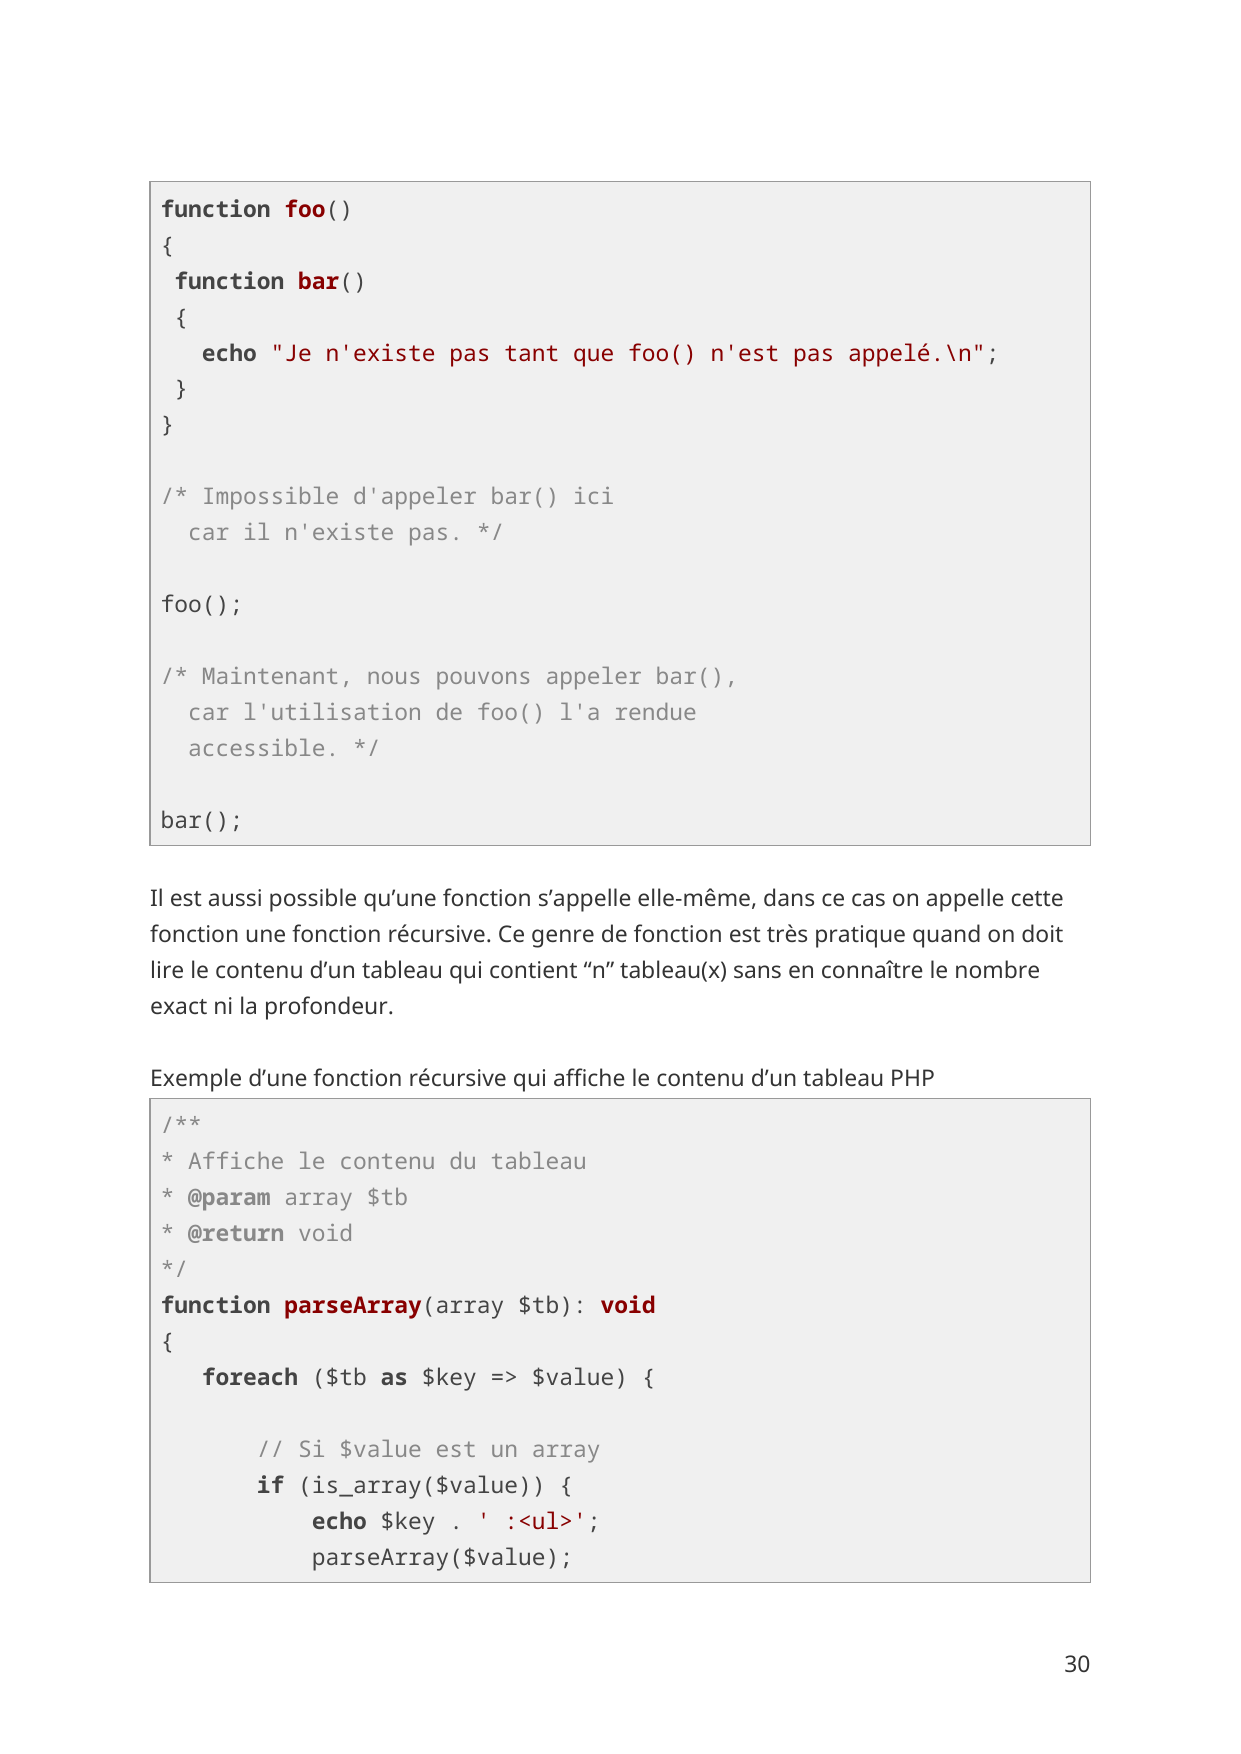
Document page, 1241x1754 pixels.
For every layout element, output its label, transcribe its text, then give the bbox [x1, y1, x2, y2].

table_header /** * Affiche le contenu du tableau * @param array $tb * @return void */ function parseArray(array $tb): void { foreach ($tb as $key => $value) { // Si $value est un array if (is_array($value)) { echo $key . ' :<ul>'; parseArray($value); [151, 1099, 1090, 1582]
text Exemple d’une fonction récursive qui affiche le contenu d’un tableau PHP [150, 1062, 1090, 1093]
text Il est aussi possible qu’une fonction s’appelle elle-même, dans ce cas on appelle cette fonction une fonction récursive. Ce genre de fonction est très pratique quand on doit lire le contenu d’un tableau qui contient “n” tableau(x) sans en connaître le nombre exact ni la profondeur. [150, 882, 1090, 1021]
table_header function foo() { function bar() { echo "Je n'existe pas tant que foo() n'est pas appelé.\n"; } } /* Impossible d'appeler bar() ici car il n'existe pas. */ foo(); /* Maintenant, nous pouvons appeler bar(), car l'utilisation de foo() l'a rendue accessible. */ bar(); [151, 182, 1090, 845]
